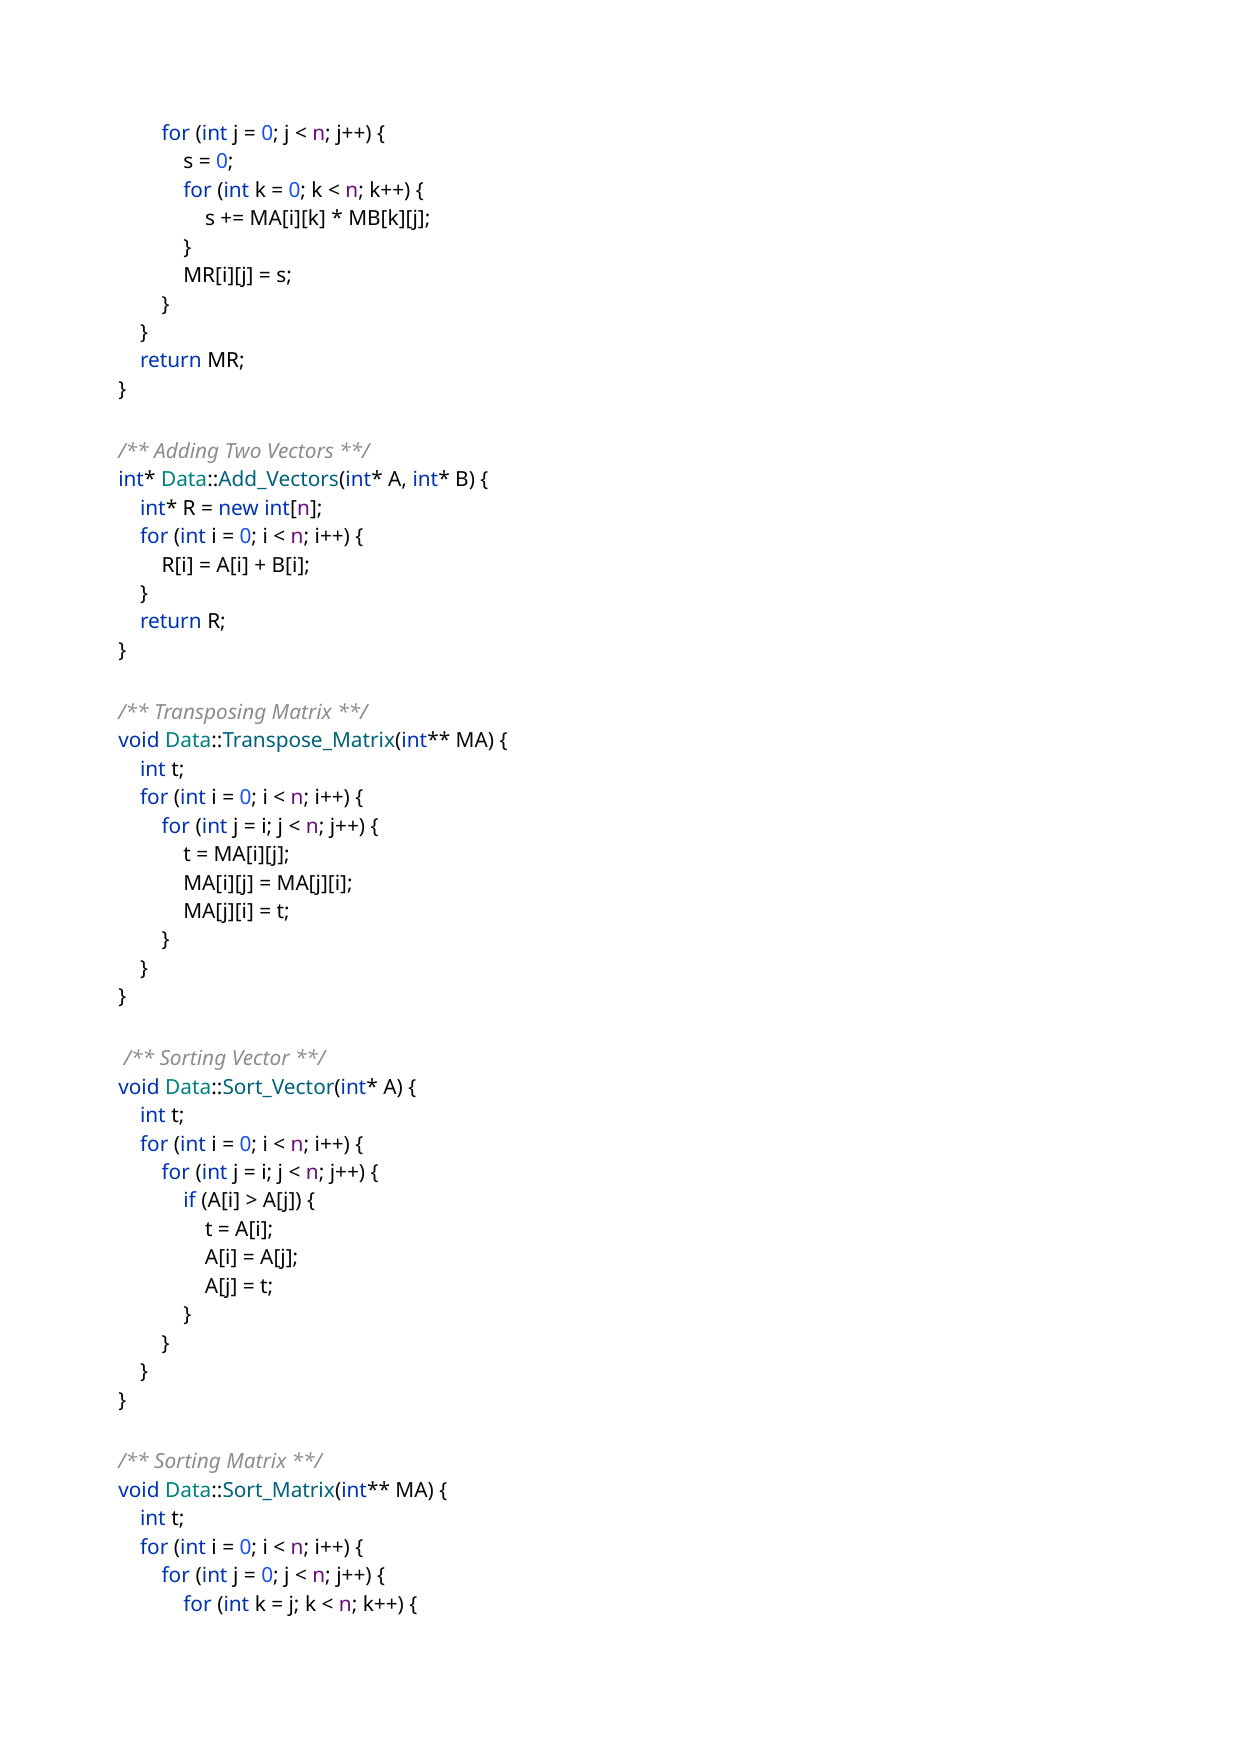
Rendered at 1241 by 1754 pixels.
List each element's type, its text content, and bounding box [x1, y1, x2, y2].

text for (int j = 0; j < n; j++) { s = 0; for (int k = 0; k < n; k++) { s += MA[i][k] * MB[k][j]; } MR[i][j] = s; } } return MR; } /** Adding Two Vectors **/ int* Data::Add_Vectors(int* A, int* B) { int* R = new int[n]; for (int i = 0; i < n; i++) { R[i] = A[i] + B[i]; } return R; } /** Transposing Matrix **/ void Data::Transpose_Matrix(int** MA) { int t; for (int i = 0; i < n; i++) { for (int j = i; j < n; j++) { t = MA[i][j]; MA[i][j] = MA[j][i]; MA[j][i] = t; } } } /** Sorting Vector **/ void Data::Sort_Vector(int* A) { int t; for (int i = 0; i < n; i++) { for (int j = i; j < n; j++) { if (A[i] > A[j]) { t = A[i]; A[i] = A[j]; A[j] = t; } } } } /** Sorting Matrix **/ void Data::Sort_Matrix(int** MA) { int t; for (int i = 0; i < n; i++) { for (int j = 0; j < n; j++) { for (int k = j; k < n; k++) { [118, 118, 1122, 1617]
